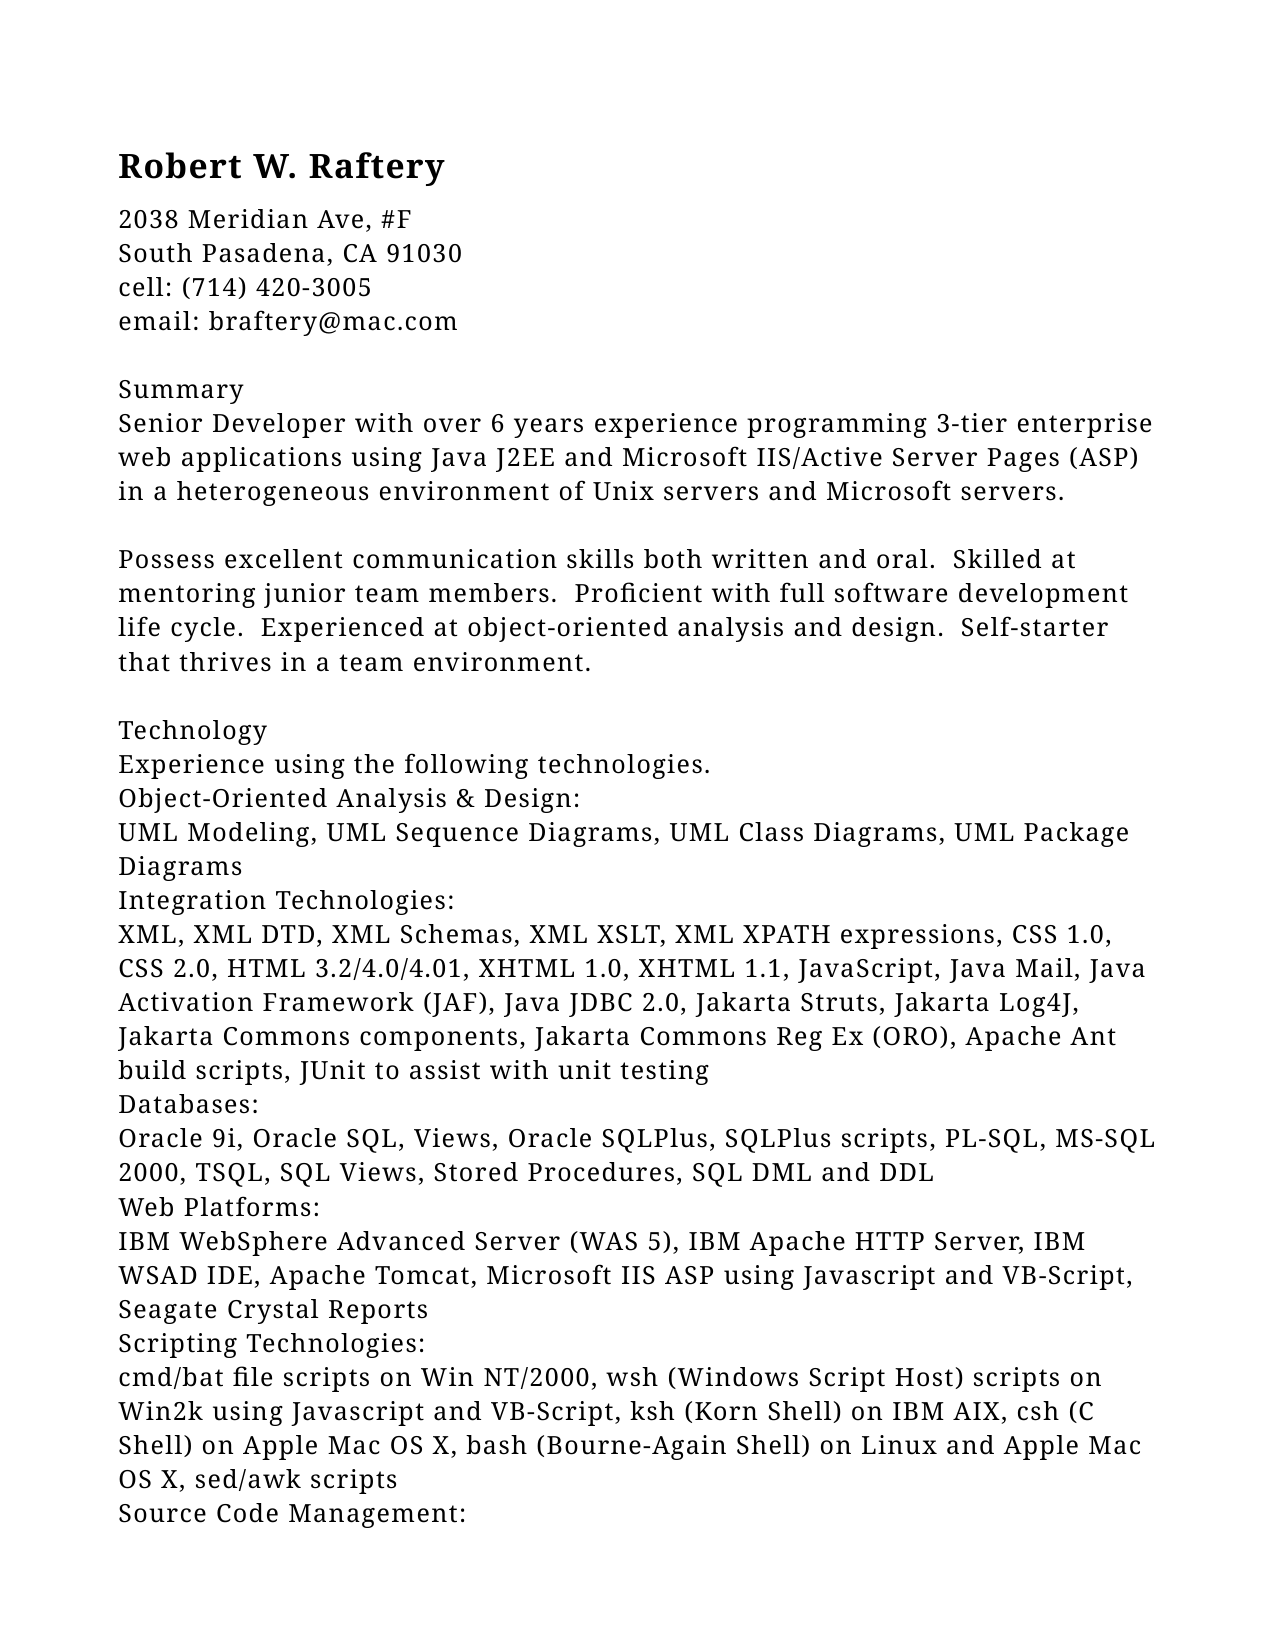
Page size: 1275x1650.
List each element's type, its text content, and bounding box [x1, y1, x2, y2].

subtitle Robert W. Raftery [118, 143, 1157, 189]
text Technology [118, 712, 1157, 746]
text XML, XML DTD, XML Schemas, XML XSLT, XML XPATH expressions, CSS 1.0, CSS 2.0, HTML 3.2/4.0/4.01, XHTML 1.0, XHTML 1.1, JavaScript, Java Mail, Java Activation Framework (JAF), Java JDBC 2.0, Jakarta Struts, Jakarta Log4J, Jakarta Commons components, Jakarta Commons Reg Ex (ORO), Apache Ant build scripts, JUnit to assist with unit testing [118, 917, 1157, 1087]
text South Pasadena, CA 91030 [118, 235, 1157, 269]
text 2038 Meridian Ave, #F [118, 201, 1157, 235]
text Databases: [118, 1087, 1157, 1121]
text email: braftery@mac.com [118, 303, 1157, 338]
text Integration Technologies: [118, 883, 1157, 917]
text Web Platforms: [118, 1189, 1157, 1223]
text Possess excellent communication skills both written and oral. Skilled at mentoring junior team members. Proficient with full software development life cycle. Experienced at object-oriented analysis and design. Self-starter that thrives in a team environment. [118, 542, 1157, 678]
text UML Modeling, UML Sequence Diagrams, UML Class Diagrams, UML Package Diagrams [118, 814, 1157, 883]
text Scripting Technologies: [118, 1325, 1157, 1359]
text Experience using the following technologies. [118, 746, 1157, 780]
text Source Code Management: [118, 1496, 1157, 1530]
text Object-Oriented Analysis & Design: [118, 780, 1157, 814]
text cell: (714) 420-3005 [118, 269, 1157, 303]
text Oracle 9i, Oracle SQL, Views, Oracle SQLPlus, SQLPlus scripts, PL-SQL, MS-SQL 2000, TSQL, SQL Views, Stored Procedures, SQL DML and DDL [118, 1121, 1157, 1189]
text Summary [118, 372, 1157, 406]
text IBM WebSphere Advanced Server (WAS 5), IBM Apache HTTP Server, IBM WSAD IDE, Apache Tomcat, Microsoft IIS ASP using Javascript and VB-Script, Seagate Crystal Reports [118, 1223, 1157, 1325]
text cmd/bat file scripts on Win NT/2000, wsh (Windows Script Host) scripts on Win2k using Javascript and VB-Script, ksh (Korn Shell) on IBM AIX, csh (C Shell) on Apple Mac OS X, bash (Bourne-Again Shell) on Linux and Apple Mac OS X, sed/awk scripts [118, 1359, 1157, 1496]
text Senior Developer with over 6 years experience programming 3-tier enterprise web applications using Java J2EE and Microsoft IIS/Active Server Pages (ASP) in a heterogeneous environment of Unix servers and Microsoft servers. [118, 406, 1157, 508]
